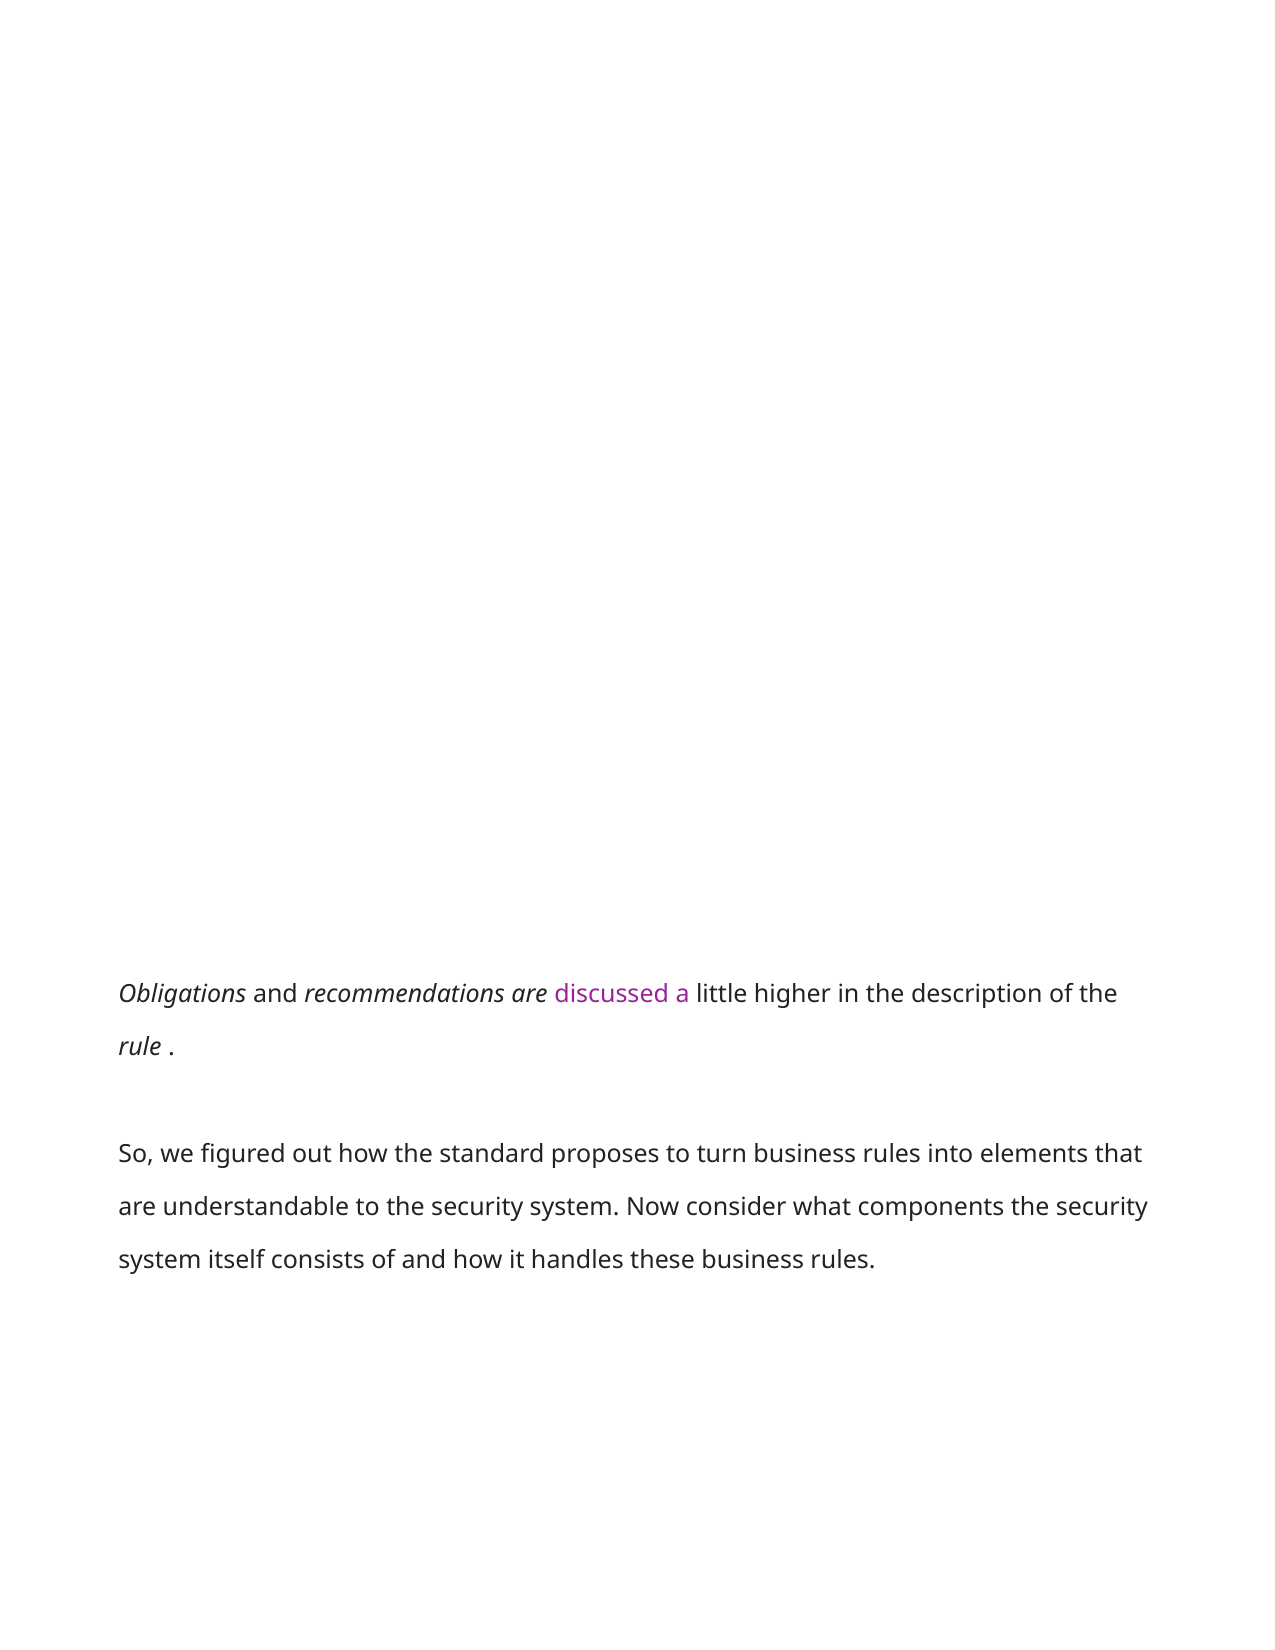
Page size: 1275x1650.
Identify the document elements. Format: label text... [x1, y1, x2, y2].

text Obligations and recommendations are discussed a little higher in the description of the rule . So, we figured out how the standard proposes to turn business rules into elements that are understandable to the security system. Now consider what components the security system itself consists of and how it handles these business rules. [118, 976, 1157, 1276]
